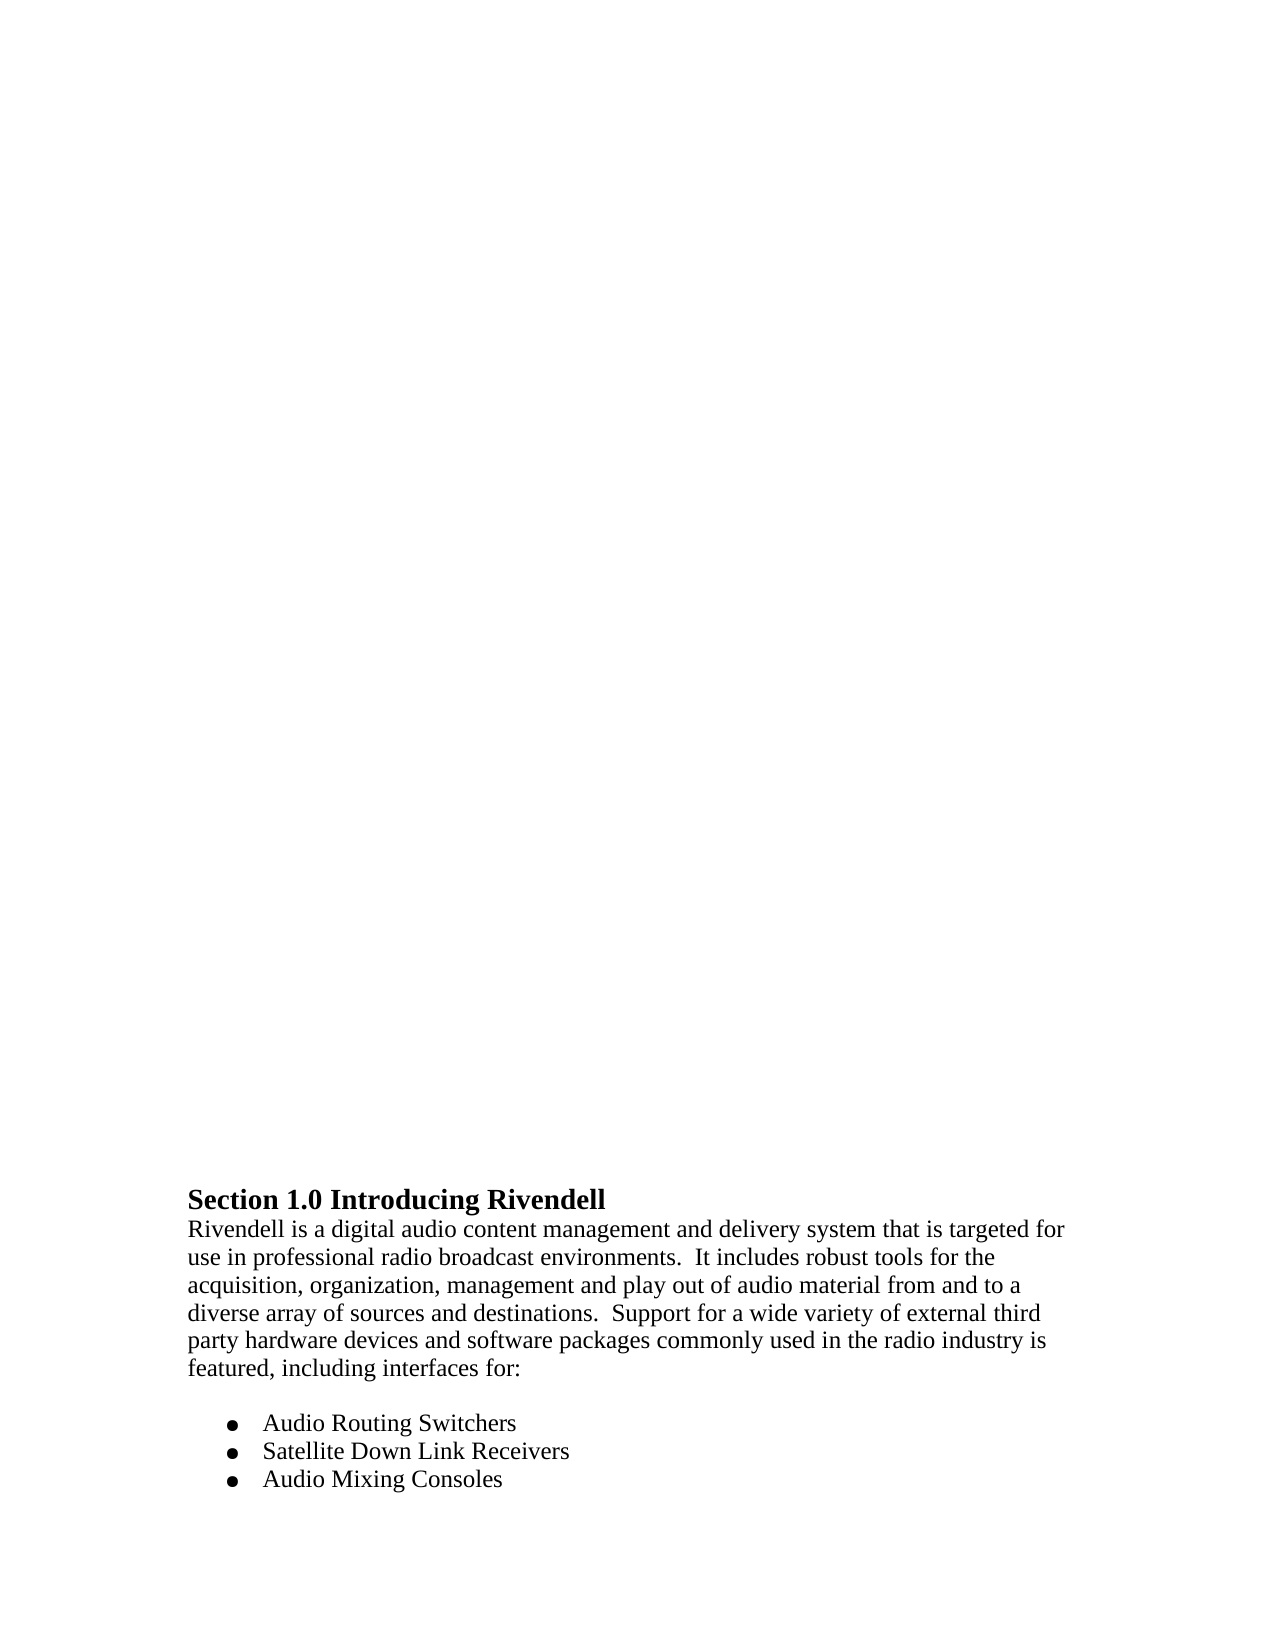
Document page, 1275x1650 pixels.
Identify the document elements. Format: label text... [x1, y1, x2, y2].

text Rivendell is a digital audio content management and delivery system that is targeted for use in professional radio broadcast environments. It includes robust tools for the acquisition, organization, management and play out of audio material from and to a diverse array of sources and destinations. Support for a wide variety of external third party hardware devices and software packages commonly used in the radio industry is featured, including interfaces for: [187, 1216, 1087, 1382]
list Audio Routing Switchers [225, 1409, 1087, 1437]
text Section 1.0 Introducing Rivendell [187, 1183, 1087, 1216]
list Satellite Down Link Receivers [225, 1437, 1087, 1465]
list Audio Mixing Consoles [225, 1465, 1087, 1493]
